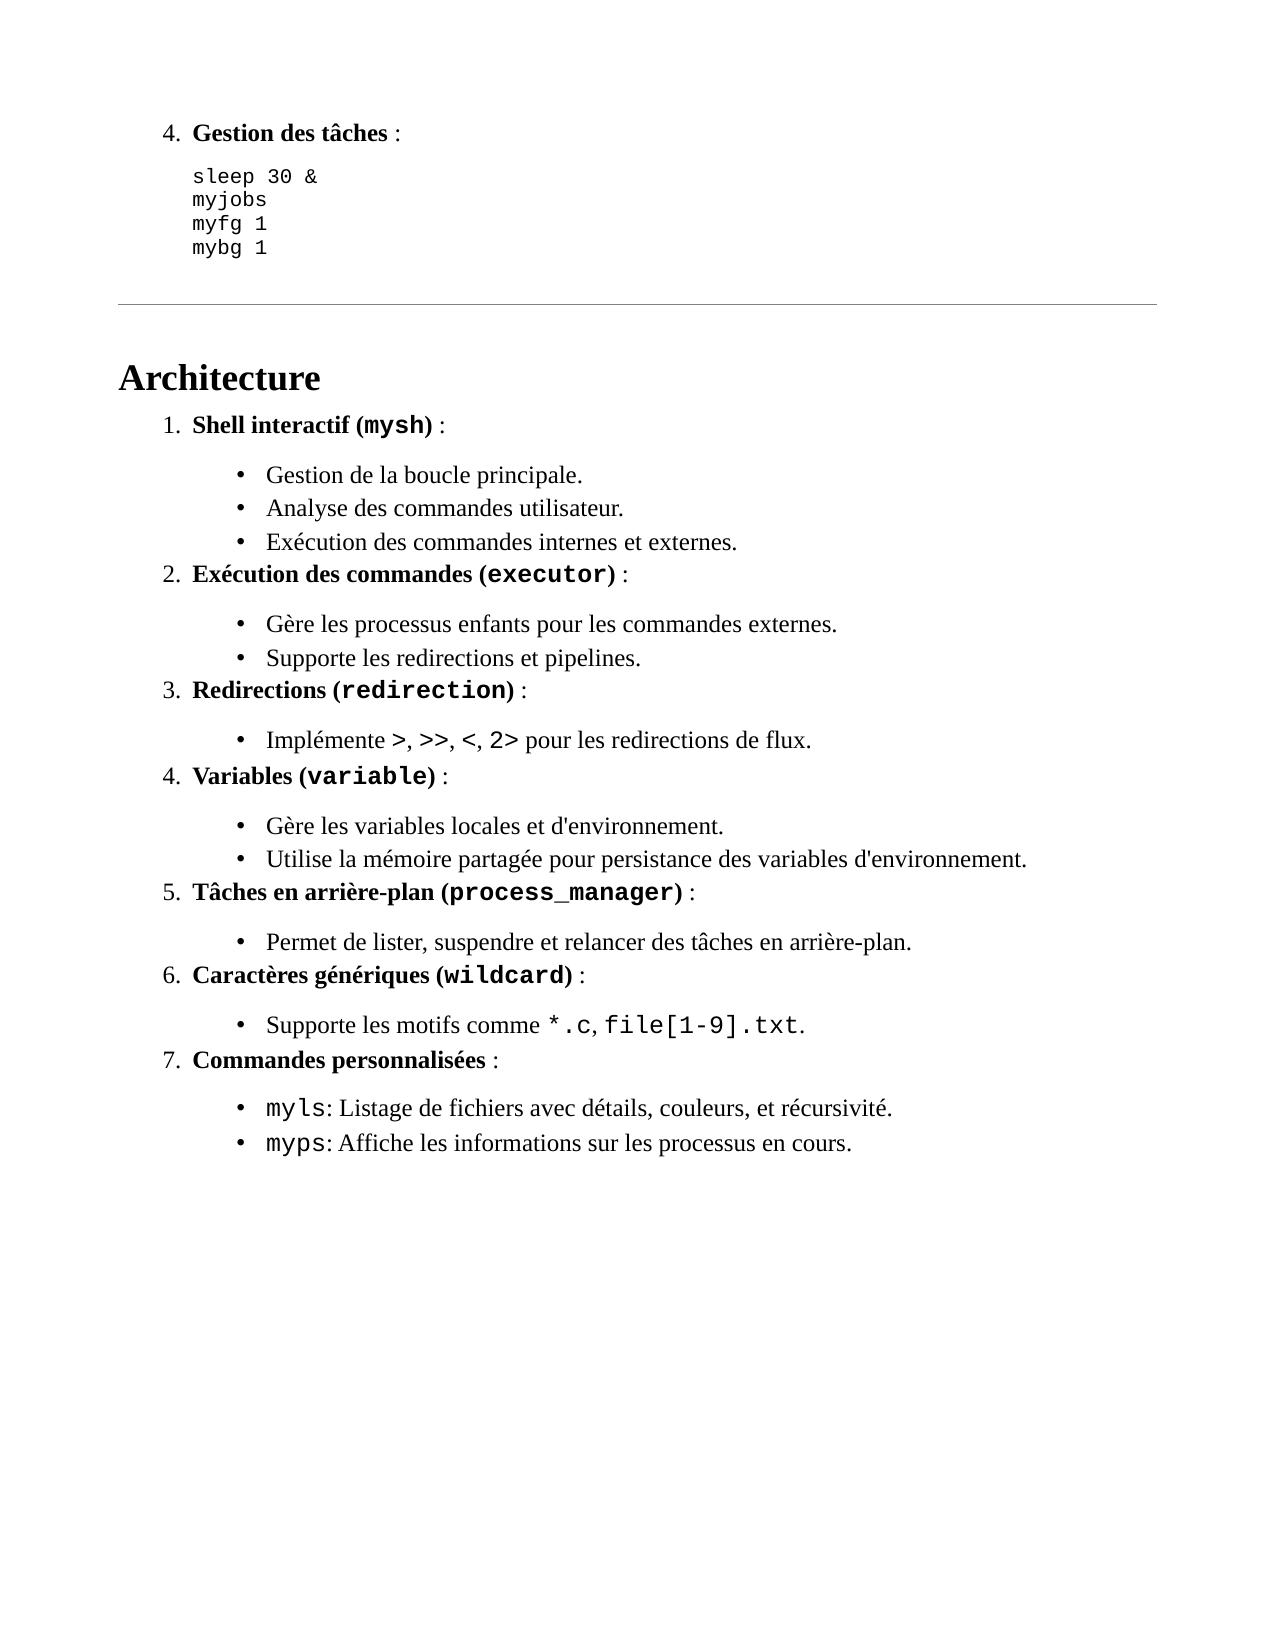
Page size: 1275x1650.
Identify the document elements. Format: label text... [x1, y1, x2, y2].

list mybg 1 [162, 237, 1157, 260]
list Utilise la mémoire partagée pour persistance des variables d'environnement. [236, 844, 1157, 873]
list Redirections (redirection) : [162, 676, 1157, 706]
list Exécution des commandes (executor) : [162, 559, 1157, 590]
list Caractères génériques (wildcard) : [162, 960, 1157, 991]
list myps: Affiche les informations sur les processus en cours. [236, 1128, 1157, 1159]
list Gère les variables locales et d'environnement. [236, 811, 1157, 840]
list Variables (variable) : [162, 761, 1157, 792]
list myjobs [162, 189, 1157, 213]
list Gère les processus enfants pour les commandes externes. [236, 609, 1157, 638]
list Commandes personnalisées : [162, 1046, 1157, 1074]
list Tâches en arrière-plan (process_manager) : [162, 877, 1157, 908]
list myfg 1 [162, 213, 1157, 237]
list Implémente >, >>, <, 2> pour les redirections de flux. [236, 726, 1157, 756]
list Gestion des tâches : [162, 118, 1157, 147]
list Permet de lister, suspendre et relancer des tâches en arrière-plan. [236, 927, 1157, 956]
list Supporte les motifs comme *.c, file[1-9].txt. [236, 1010, 1157, 1041]
list Exécution des commandes internes et externes. [236, 527, 1157, 555]
list Supporte les redirections et pipelines. [236, 643, 1157, 671]
list Analyse des commandes utilisateur. [236, 493, 1157, 522]
list sleep 30 & [162, 166, 1157, 189]
list myls: Listage de fichiers avec détails, couleurs, et récursivité. [236, 1093, 1157, 1124]
subtitle Architecture [118, 355, 1157, 398]
list Shell interactif (mysh) : [162, 411, 1157, 441]
list Gestion de la boucle principale. [236, 461, 1157, 489]
